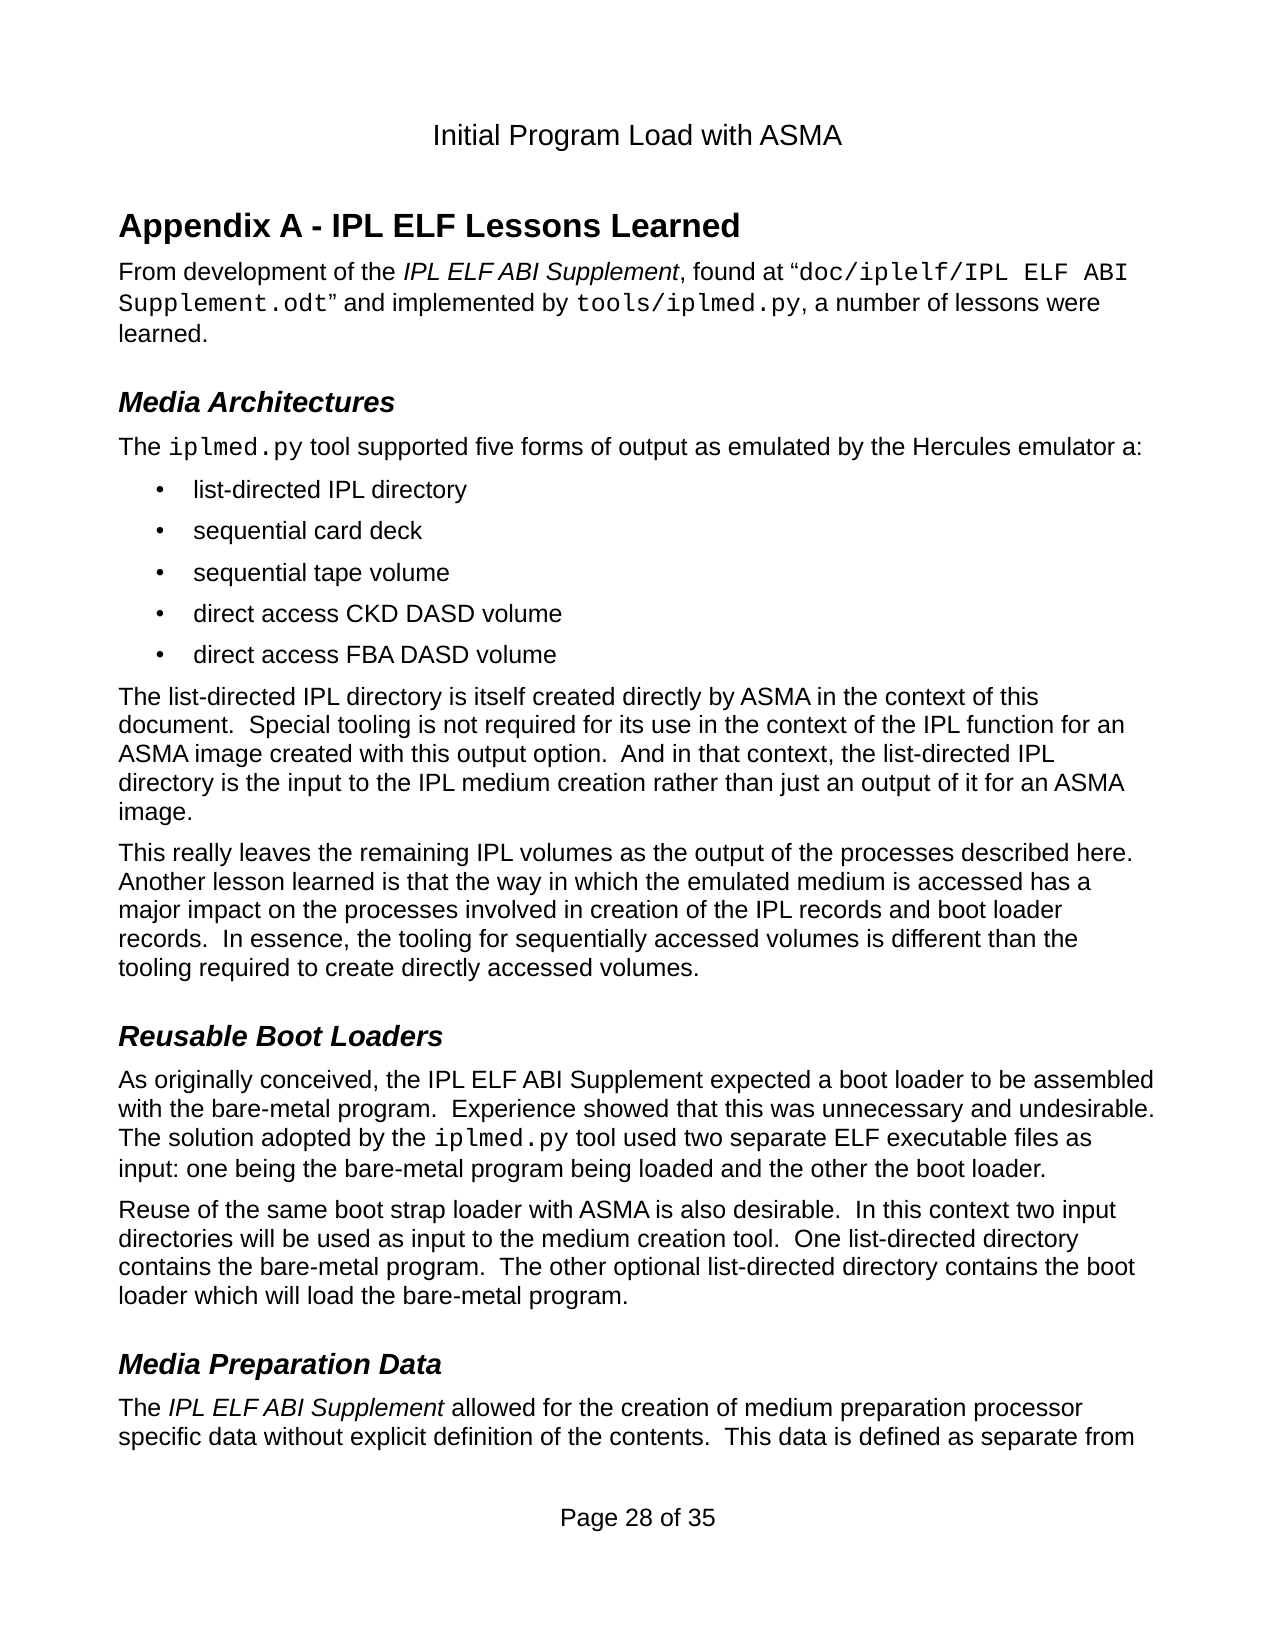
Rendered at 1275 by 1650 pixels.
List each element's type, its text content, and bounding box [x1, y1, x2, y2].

list direct access CKD DASD volume [156, 599, 1157, 628]
text The list-directed IPL directory is itself created directly by ASMA in the context of this document. Special tooling is not required for its use in the context of the IPL function for an ASMA image created with this output option. And in that context, the list-directed IPL directory is the input to the IPL medium creation rather than just an output of it for an ASMA image. [118, 682, 1157, 825]
text The IPL ELF ABI Supplement allowed for the creation of medium preparation processor specific data without explicit definition of the contents. This data is defined as separate from [118, 1393, 1157, 1451]
list list-directed IPL directory [156, 475, 1157, 504]
text Reuse of the same boot strap loader with ASMA is also desirable. In this context two input directories will be used as input to the medium creation tool. One list-directed directory contains the bare-metal program. The other optional list-directed directory contains the boot loader which will load the bare-metal program. [118, 1195, 1157, 1310]
text As originally conceived, the IPL ELF ABI Supplement expected a boot loader to be assembled with the bare-metal program. Experience showed that this was unnecessary and undesirable. The solution adopted by the iplmed.py tool used two separate ELF executable files as input: one being the bare-metal program being loaded and the other the boot loader. [118, 1065, 1157, 1182]
subtitle Reusable Boot Loaders [118, 1019, 1157, 1053]
list direct access FBA DASD volume [156, 640, 1157, 669]
text The iplmed.py tool supported five forms of output as emulated by the Hercules emulator a: [118, 431, 1157, 462]
list sequential card deck [156, 516, 1157, 545]
text From development of the IPL ELF ABI Supplement, found at “doc/iplelf/IPL ELF ABI Supplement.odt” and implemented by tools/iplmed.py, a number of lessons were learned. [118, 257, 1157, 348]
subtitle Media Architectures [118, 385, 1157, 419]
subtitle Appendix A - IPL ELF Lessons Learned [118, 206, 1157, 245]
text This really leaves the remaining IPL volumes as the output of the processes described here. Another lesson learned is that the way in which the emulated medium is accessed has a major impact on the processes involved in creation of the IPL records and boot loader records. In essence, the tooling for sequentially accessed volumes is different than the tooling required to create directly accessed volumes. [118, 838, 1157, 982]
subtitle Media Preparation Data [118, 1347, 1157, 1381]
list sequential tape volume [156, 558, 1157, 586]
